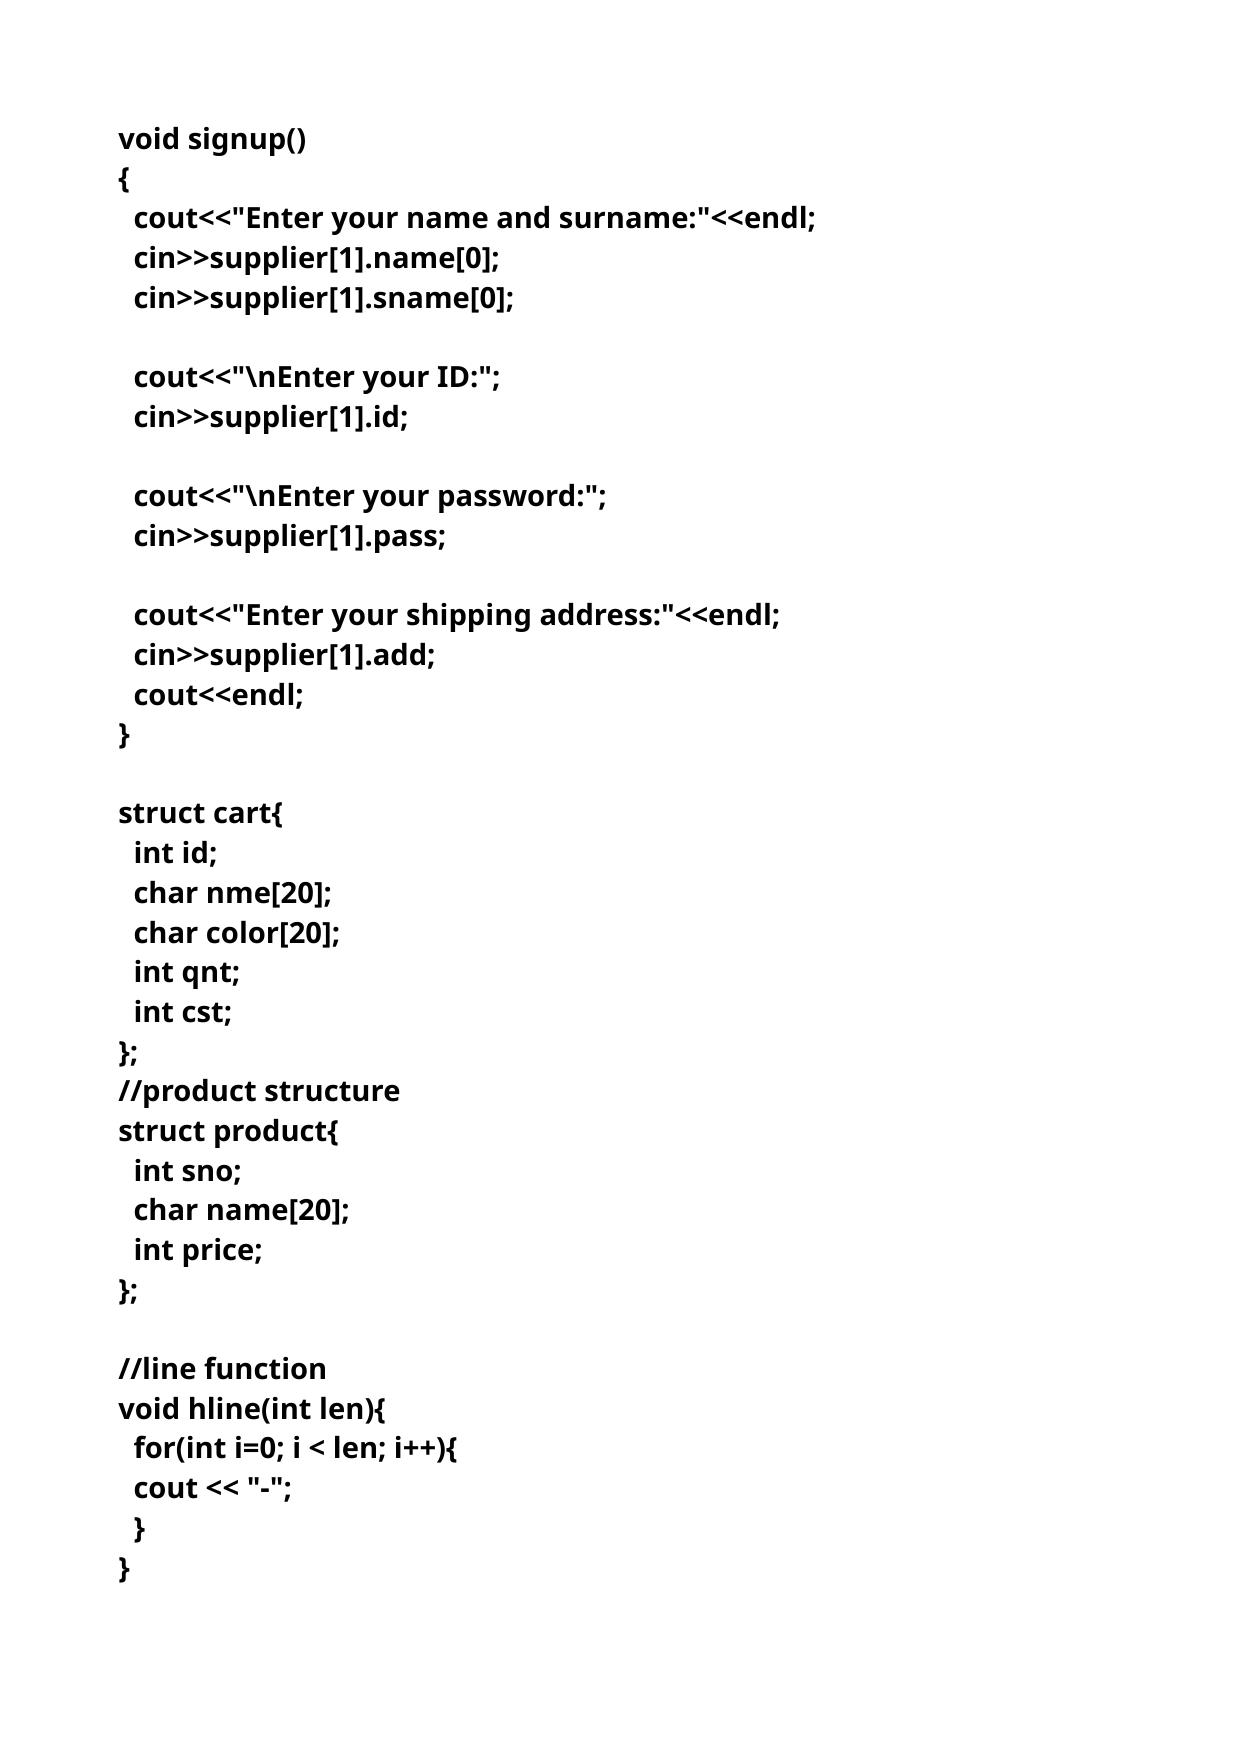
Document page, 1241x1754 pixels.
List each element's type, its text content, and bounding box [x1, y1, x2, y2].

text int id; [118, 832, 1122, 872]
text void signup() [118, 118, 1122, 158]
text char name[20]; [118, 1190, 1122, 1229]
text }; [118, 1269, 1122, 1309]
text } [118, 1547, 1122, 1587]
text char nme[20]; [118, 872, 1122, 912]
text for(int i=0; i < len; i++){ [118, 1428, 1122, 1467]
text int sno; [118, 1150, 1122, 1190]
text cin>>supplier[1].id; [118, 396, 1122, 436]
text cin>>supplier[1].pass; [118, 515, 1122, 555]
text struct cart{ [118, 793, 1122, 832]
text //product structure [118, 1071, 1122, 1110]
text cout<<"Enter your shipping address:"<<endl; [118, 594, 1122, 634]
text cin>>supplier[1].sname[0]; [118, 277, 1122, 317]
text } [118, 1507, 1122, 1547]
text //line function [118, 1348, 1122, 1388]
text }; [118, 1031, 1122, 1071]
text cout<<"Enter your name and surname:"<<endl; [118, 197, 1122, 237]
text } [118, 713, 1122, 753]
text cout<<endl; [118, 674, 1122, 713]
text int qnt; [118, 952, 1122, 991]
text cin>>supplier[1].add; [118, 634, 1122, 674]
text int price; [118, 1229, 1122, 1269]
text cout<<"\nEnter your ID:"; [118, 356, 1122, 396]
text cout<<"\nEnter your password:"; [118, 475, 1122, 515]
text struct product{ [118, 1110, 1122, 1150]
text cin>>supplier[1].name[0]; [118, 237, 1122, 277]
text char color[20]; [118, 912, 1122, 952]
text int cst; [118, 991, 1122, 1031]
text cout << "-"; [118, 1467, 1122, 1507]
text void hline(int len){ [118, 1388, 1122, 1428]
text { [118, 158, 1122, 197]
